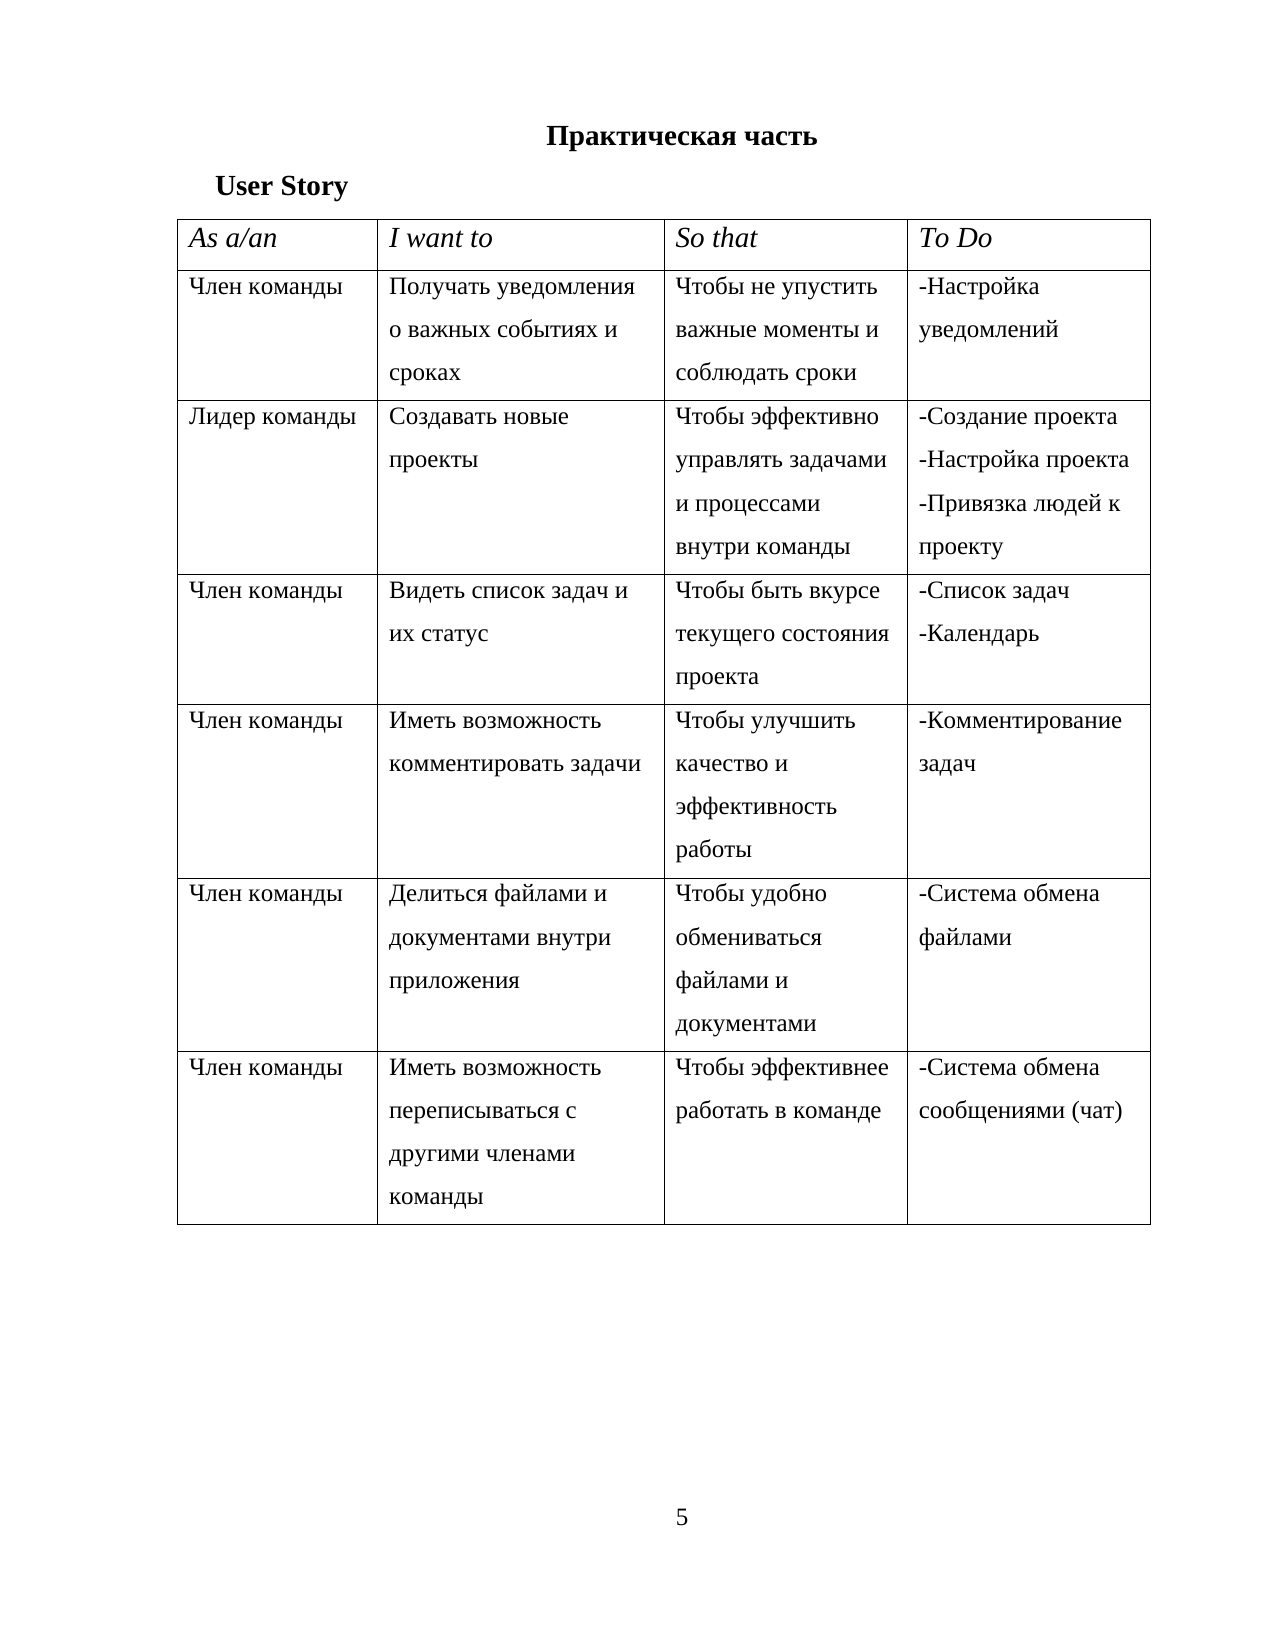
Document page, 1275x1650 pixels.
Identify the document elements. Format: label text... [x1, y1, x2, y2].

table_cell -Создание проекта -Настройка проекта -Привязка людей к проекту [908, 401, 1150, 574]
table_cell Член команды [178, 879, 377, 1051]
table_cell Член команды [178, 705, 377, 877]
text Практическая часть [177, 118, 1186, 152]
table_cell Получать уведомления о важных событиях и сроках [378, 271, 664, 400]
table_cell -Список задач -Календарь [908, 575, 1150, 704]
table_header So that [665, 220, 907, 270]
table_cell Член команды [178, 271, 377, 400]
table_cell Лидер команды [178, 401, 377, 574]
table_cell Член команды [178, 1052, 377, 1224]
table_cell Чтобы эффективно управлять задачами и процессами внутри команды [665, 401, 907, 574]
text User Story [215, 168, 1186, 202]
table_cell Чтобы эффективнее работать в команде [665, 1052, 907, 1224]
table_cell Видеть список задач и их статус [378, 575, 664, 704]
table_cell Чтобы удобно обмениваться файлами и документами [665, 879, 907, 1051]
table_cell Чтобы улучшить качество и эффективность работы [665, 705, 907, 877]
table_header To Do [908, 220, 1150, 270]
table_cell Иметь возможность комментировать задачи [378, 705, 664, 877]
table_cell Чтобы быть вкурсе текущего состояния проекта [665, 575, 907, 704]
table_cell Член команды [178, 575, 377, 704]
table_cell Чтобы не упустить важные моменты и соблюдать сроки [665, 271, 907, 400]
table_cell -Настройка уведомлений [908, 271, 1150, 400]
table_cell -Система обмена сообщениями (чат) [908, 1052, 1150, 1224]
table_cell -Система обмена файлами [908, 879, 1150, 1051]
table_cell -Комментирование задач [908, 705, 1150, 877]
table_cell Делиться файлами и документами внутри приложения [378, 879, 664, 1051]
table_header I want to [378, 220, 664, 270]
table_cell Создавать новые проекты [378, 401, 664, 574]
table_cell Иметь возможность переписываться с другими членами команды [378, 1052, 664, 1224]
table_header As a/an [178, 220, 377, 270]
